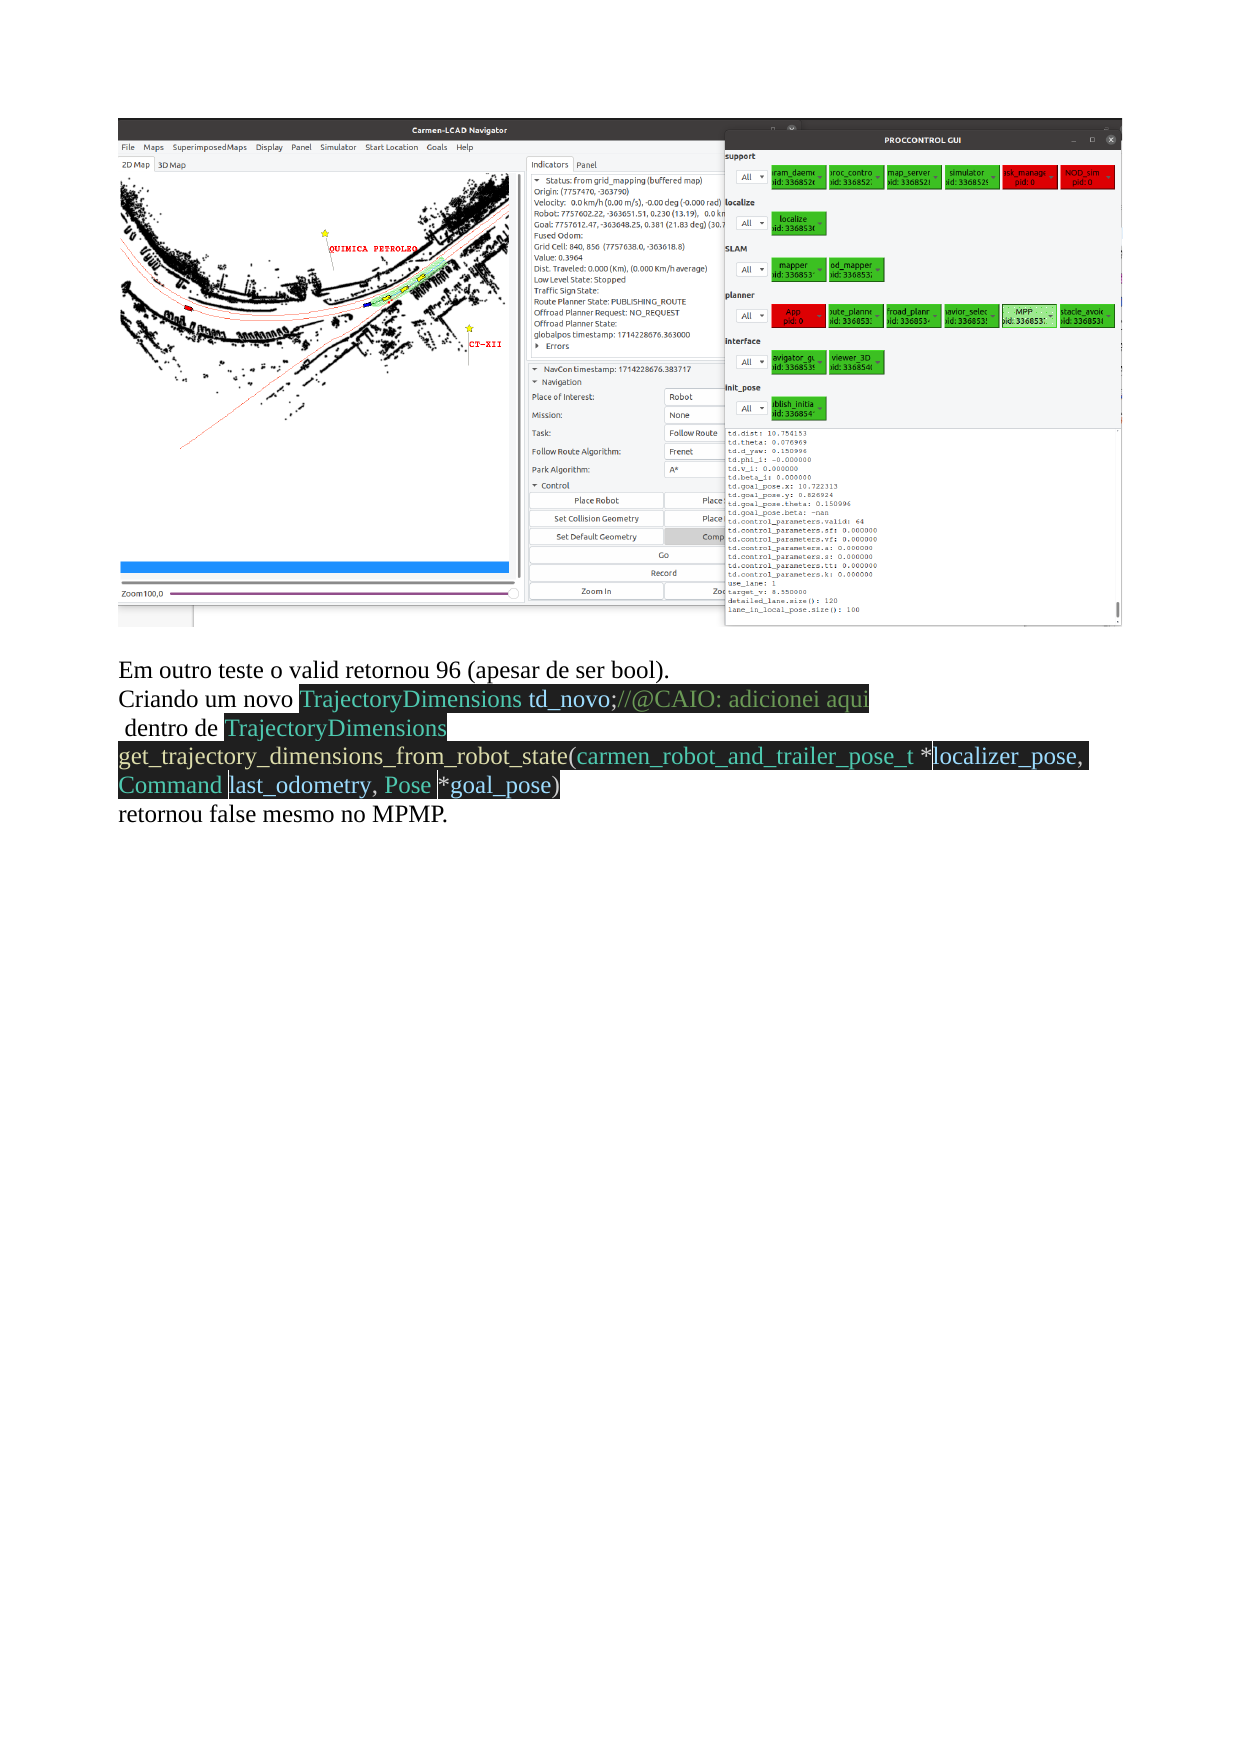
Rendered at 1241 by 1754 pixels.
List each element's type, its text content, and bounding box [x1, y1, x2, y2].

picture [118, 118, 1123, 627]
text retornou false mesmo no MPMP. [118, 799, 1122, 828]
text Criando um novo TrajectoryDimensions td_novo;//@CAIO: adicionei aqui [118, 684, 1122, 713]
text get_trajectory_dimensions_from_robot_state(carmen_robot_and_trailer_pose_t *localizer_pose, Command last_odometry, Pose *goal_pose) [118, 741, 1122, 799]
text dentro de TrajectoryDimensions [118, 713, 1122, 741]
text Em outro teste o valid retornou 96 (apesar de ser bool). [118, 655, 1122, 684]
